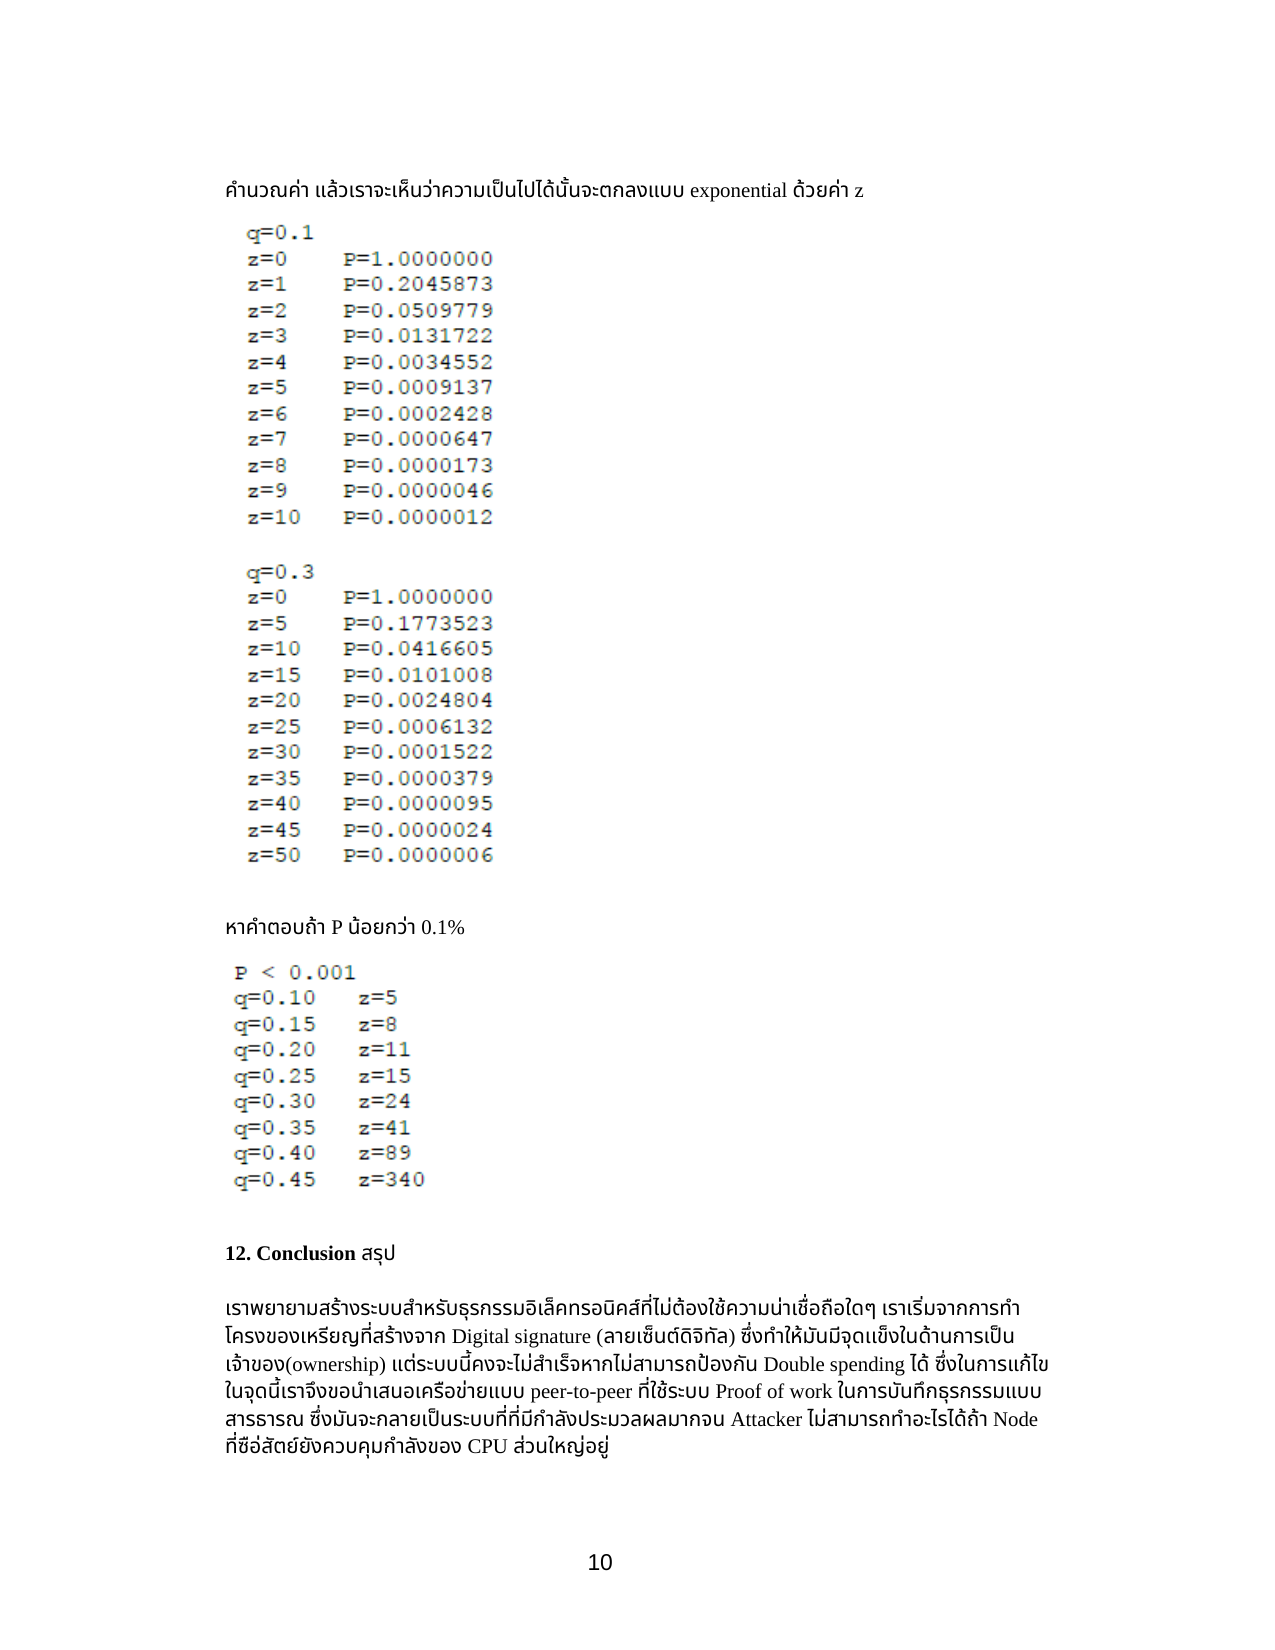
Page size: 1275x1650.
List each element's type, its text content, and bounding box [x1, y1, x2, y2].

picture [225, 205, 525, 884]
text คำนวณค่า แล้วเราจะเห็นว่าความเป็นไปได้นั้นจะตกลงแบบ exponential ด้วยค่า z [225, 178, 1050, 202]
text 12. Conclusion สรุป [225, 1241, 1050, 1265]
text หาคำตอบถ้า P น้อยกว่า 0.1% [225, 915, 1050, 939]
picture [225, 942, 447, 1210]
text เราพยายามสร้างระบบสำหรับธุรกรรมอิเล็คทรอนิคส์ที่ไม่ต้องใช้ความน่าเชื่อถือใดๆ เราเริ่มจากการทำโครงของเหรียญที่สร้างจาก Digital signature (ลายเซ็นต์ดิจิทัล) ซึ่งทำให้มันมีจุดเเข็งในด้านการเป็นเจ้าของ(ownership) แต่ระบบนี้คงจะไม่สำเร็จหากไม่สามารถป้องกัน Double spending ได้ ซึ่งในการแก้ไขในจุดนี้เราจึงขอนำเสนอเครือข่ายแบบ peer-to-peer ที่ใช้ระบบ Proof of work ในการบันทึกธุรกรรมแบบสารธารณ ซึ่งมันจะกลายเป็นระบบที่ที่มีกำลังประมวลผลมากจน Attacker ไม่สามารถทำอะไรได้ถ้า Node ที่ซือ่สัตย์ยังควบคุมกำลังของ CPU ส่วนใหญ่อยู่ [225, 1296, 1050, 1458]
